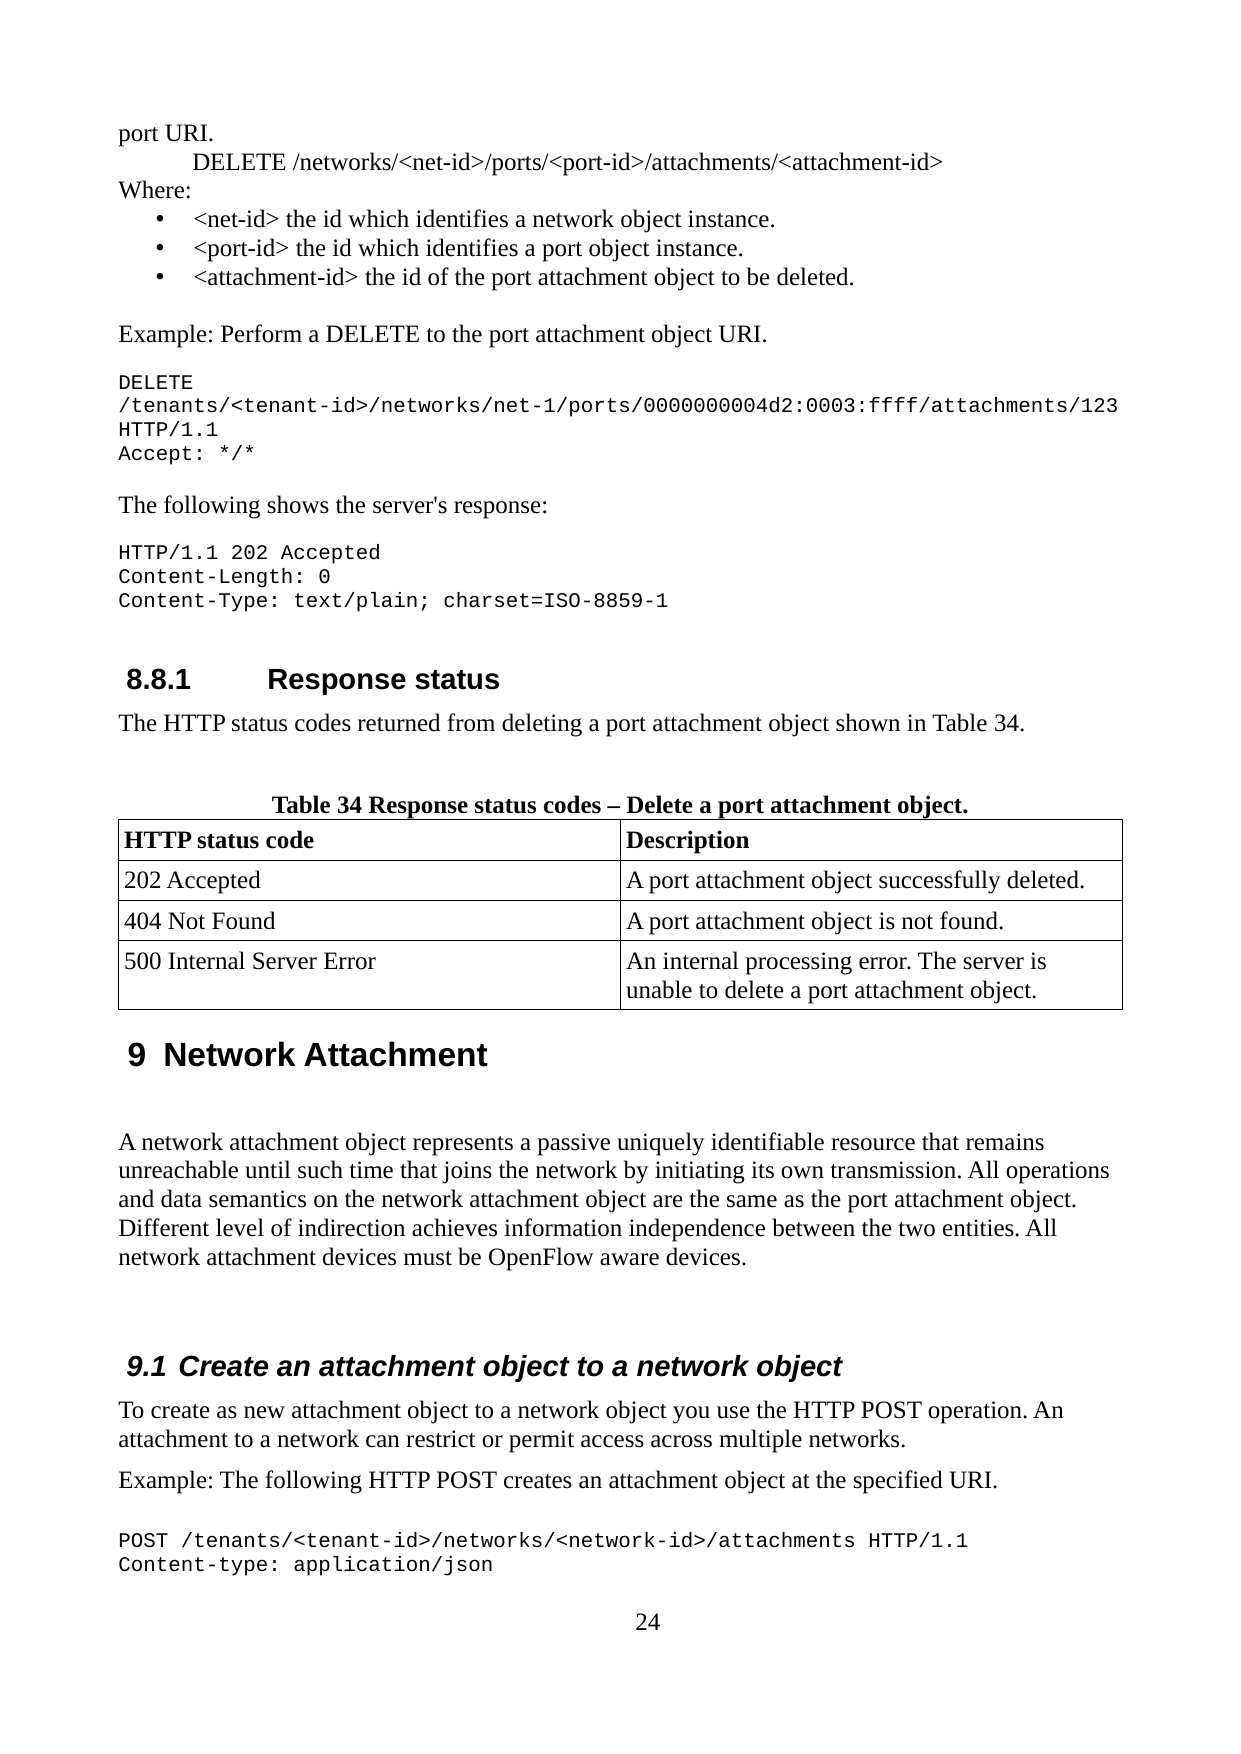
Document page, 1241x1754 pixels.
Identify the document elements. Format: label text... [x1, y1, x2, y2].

table_cell A port attachment object successfully deleted. [621, 861, 1122, 900]
text Where: [118, 176, 1122, 204]
text The HTTP status codes returned from deleting a port attachment object shown in Table 34. [118, 708, 1122, 737]
subtitle Table 34 Response status codes – Delete a port attachment object. [118, 791, 1122, 819]
text Accept: */* [118, 443, 1122, 466]
list <port-id> the id which identifies a port object instance. [156, 233, 1122, 262]
text Example: The following HTTP POST creates an attachment object at the specified URI. [118, 1465, 1122, 1494]
text A network attachment object represents a passive uniquely identifiable resource that remains unreachable until such time that joins the network by initiating its own transmission. All operations and data semantics on the network attachment object are the same as the port attachment object. Different level of indirection achieves information independence between the two entities. All network attachment devices must be OpenFlow aware devices. [118, 1127, 1122, 1271]
subtitle Response status [118, 662, 1122, 696]
text HTTP/1.1 202 Accepted [118, 542, 1122, 566]
list <attachment-id> the id of the port attachment object to be deleted. [156, 262, 1122, 291]
table_header Description [621, 820, 1122, 859]
text POST /tenants/<tenant-id>/networks/<network-id>/attachments HTTP/1.1 [118, 1530, 1122, 1554]
text port URI. [118, 118, 1122, 147]
text Content-type: application/json [118, 1554, 1122, 1577]
text DELETE /networks/<net-id>/ports/<port-id>/attachments/<attachment-id> [192, 147, 1122, 176]
text Content-Type: text/plain; charset=ISO-8859-1 [118, 590, 1122, 613]
table_cell An internal processing error. The server is unable to delete a port attachment object. [621, 941, 1122, 1009]
text To create as new attachment object to a network object you use the HTTP POST operation. An attachment to a network can restrict or permit access across multiple networks. [118, 1395, 1122, 1453]
text Example: Perform a DELETE to the port attachment object URI. [118, 319, 1122, 348]
table_cell 202 Accepted [119, 861, 620, 900]
list <net-id> the id which identifies a network object instance. [156, 204, 1122, 233]
text The following shows the server's response: [118, 490, 1122, 519]
text DELETE /tenants/<tenant-id>/networks/net-1/ports/0000000004d2:0003:ffff/attachments/123 HTTP/1.1 [118, 372, 1122, 443]
subtitle Network Attachment [118, 1034, 1122, 1073]
table_cell 500 Internal Server Error [119, 941, 620, 1009]
table_header HTTP status code [119, 820, 620, 859]
table_cell A port attachment object is not found. [621, 901, 1122, 940]
subtitle Create an attachment object to a network object [118, 1349, 1122, 1383]
table_cell 404 Not Found [119, 901, 620, 940]
text Content-Length: 0 [118, 566, 1122, 590]
